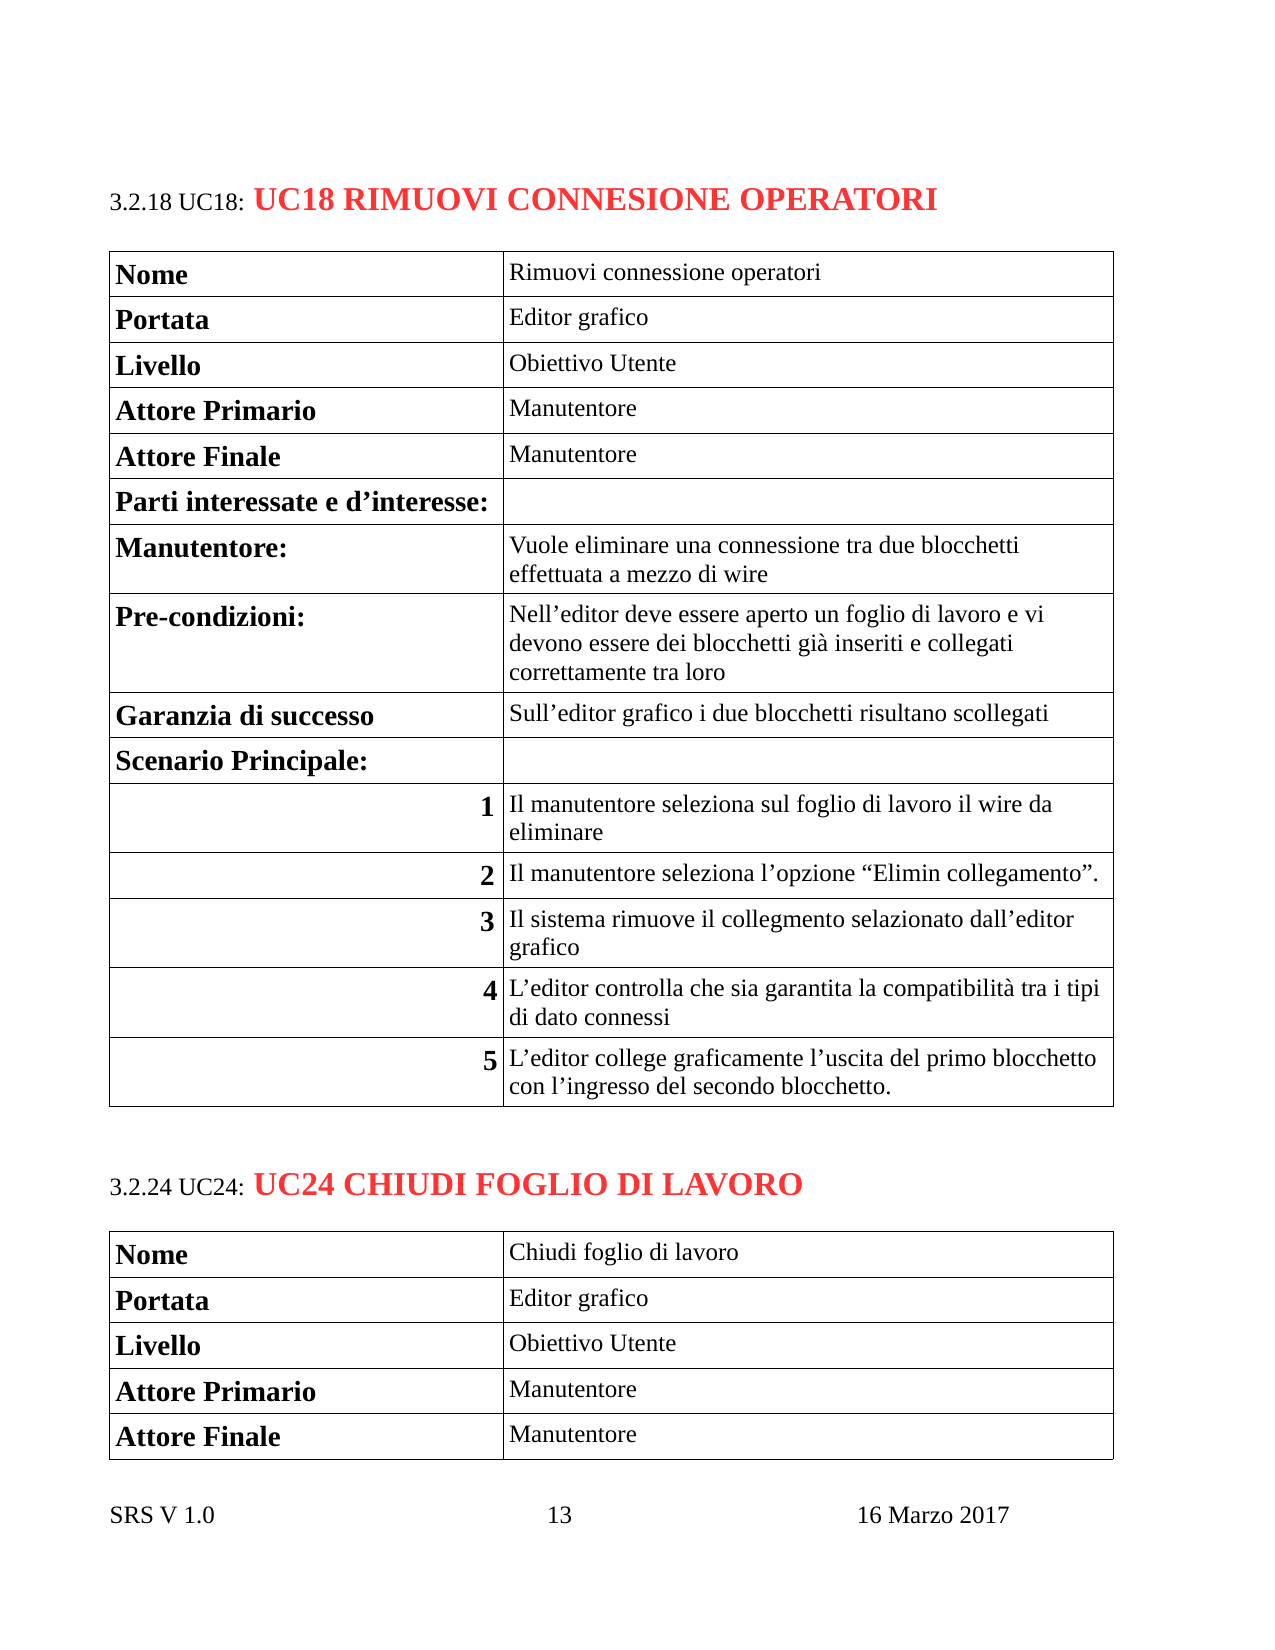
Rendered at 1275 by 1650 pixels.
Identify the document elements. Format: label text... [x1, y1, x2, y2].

table_cell Garanzia di successo [110, 693, 503, 737]
table_cell Obiettivo Utente [504, 1323, 1113, 1368]
table_cell Attore Finale [110, 1414, 503, 1459]
table_cell Manutentore [504, 1414, 1113, 1459]
table_cell Editor grafico [504, 297, 1113, 342]
table_cell Livello [110, 343, 503, 387]
table_cell 4 [110, 968, 503, 1036]
table_cell Attore Primario [110, 388, 503, 433]
table_cell Manutentore [504, 434, 1113, 478]
table_header Nome [110, 252, 503, 296]
table_cell 3 [110, 899, 503, 967]
table_cell Sull’editor grafico i due blocchetti risultano scollegati [504, 693, 1113, 737]
table_cell Manutentore [504, 1369, 1113, 1413]
table_cell [504, 479, 1113, 524]
table_cell L’editor college graficamente l’uscita del primo blocchetto con l’ingresso del secondo blocchetto. [504, 1038, 1113, 1106]
table_cell L’editor controlla che sia garantita la compatibilità tra i tipi di dato connessi [504, 968, 1113, 1036]
table_cell 1 [110, 784, 503, 852]
table_cell 5 [110, 1038, 503, 1106]
table_cell Manutentore: [110, 525, 503, 593]
table_cell Manutentore [504, 388, 1113, 433]
text 3.2.24 UC24: UC24 CHIUDI FOGLIO DI LAVORO [109, 1164, 1162, 1202]
table_cell Vuole eliminare una connessione tra due blocchetti effettuata a mezzo di wire [504, 525, 1113, 593]
table_cell Portata [110, 1278, 503, 1322]
table_cell 2 [110, 853, 503, 897]
table_cell Attore Finale [110, 434, 503, 478]
table_cell Obiettivo Utente [504, 343, 1113, 387]
table_header Nome [110, 1232, 503, 1277]
table_cell Parti interessate e d’interesse: [110, 479, 503, 524]
table_cell Portata [110, 297, 503, 342]
table_cell Il sistema rimuove il collegmento selazionato dall’editor grafico [504, 899, 1113, 967]
table_cell Pre-condizioni: [110, 594, 503, 691]
table_cell Il manutentore seleziona sul foglio di lavoro il wire da eliminare [504, 784, 1113, 852]
table_cell Scenario Principale: [110, 738, 503, 782]
table_cell Livello [110, 1323, 503, 1368]
table_cell Editor grafico [504, 1278, 1113, 1322]
table_header Rimuovi connessione operatori [504, 252, 1113, 296]
table_cell Nell’editor deve essere aperto un foglio di lavoro e vi devono essere dei blocchetti già inseriti e collegati correttamente tra loro [504, 594, 1113, 691]
text 3.2.18 UC18: UC18 RIMUOVI CONNESIONE OPERATORI [109, 179, 1162, 217]
table_header Chiudi foglio di lavoro [504, 1232, 1113, 1277]
table_cell Il manutentore seleziona l’opzione “Elimin collegamento”. [504, 853, 1113, 897]
table_cell Attore Primario [110, 1369, 503, 1413]
table_cell [504, 738, 1113, 782]
